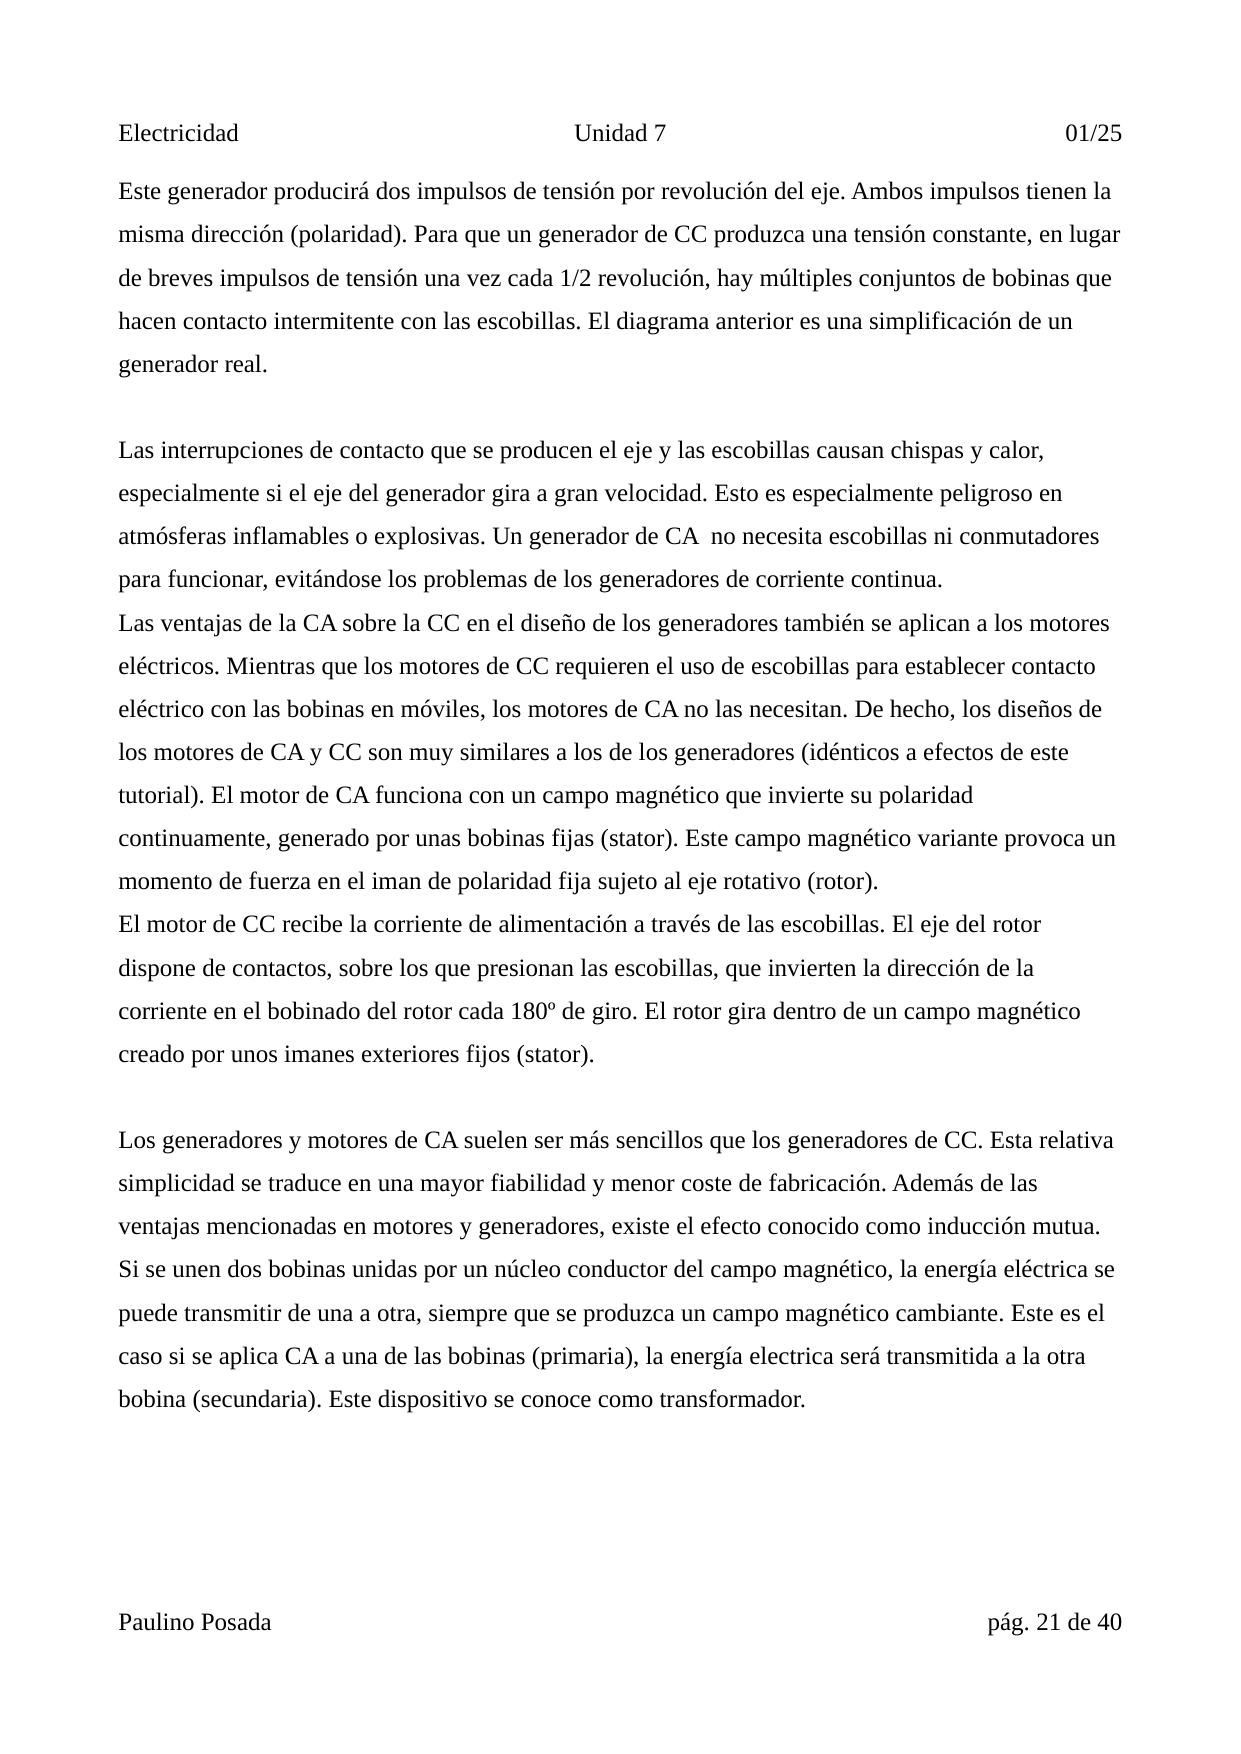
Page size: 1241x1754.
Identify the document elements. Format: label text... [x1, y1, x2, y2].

text Las ventajas de la CA sobre la CC en el diseño de los generadores también se aplican a los motores eléctricos. Mientras que los motores de CC requieren el uso de escobillas para establecer contacto eléctrico con las bobinas en móviles, los motores de CA no las necesitan. De hecho, los diseños de los motores de CA y CC son muy similares a los de los generadores (idénticos a efectos de este tutorial). El motor de CA funciona con un campo magnético que invierte su polaridad continuamente, generado por unas bobinas fijas (stator). Este campo magnético variante provoca un momento de fuerza en el iman de polaridad fija sujeto al eje rotativo (rotor). [118, 608, 1122, 895]
text Los generadores y motores de CA suelen ser más sencillos que los generadores de CC. Esta relativa simplicidad se traduce en una mayor fiabilidad y menor coste de fabricación. Además de las ventajas mencionadas en motores y generadores, existe el efecto conocido como inducción mutua. Si se unen dos bobinas unidas por un núcleo conductor del campo magnético, la energía eléctrica se puede transmitir de una a otra, siempre que se produzca un campo magnético cambiante. Este es el caso si se aplica CA a una de las bobinas (primaria), la energía electrica será transmitida a la otra bobina (secundaria). Este dispositivo se conoce como transformador. [118, 1125, 1122, 1413]
text El motor de CC recibe la corriente de alimentación a través de las escobillas. El eje del rotor dispone de contactos, sobre los que presionan las escobillas, que invierten la dirección de la corriente en el bobinado del rotor cada 180º de giro. El rotor gira dentro de un campo magnético creado por unos imanes exteriores fijos (stator). [118, 909, 1122, 1068]
text Este generador producirá dos impulsos de tensión por revolución del eje. Ambos impulsos tienen la misma dirección (polaridad). Para que un generador de CC produzca una tensión constante, en lugar de breves impulsos de tensión una vez cada 1/2 revolución, hay múltiples conjuntos de bobinas que hacen contacto intermitente con las escobillas. El diagrama anterior es una simplificación de un generador real. [118, 176, 1122, 378]
text Las interrupciones de contacto que se producen el eje y las escobillas causan chispas y calor, especialmente si el eje del generador gira a gran velocidad. Esto es especialmente peligroso en atmósferas inflamables o explosivas. Un generador de CA no necesita escobillas ni conmutadores para funcionar, evitándose los problemas de los generadores de corriente continua. [118, 435, 1122, 593]
